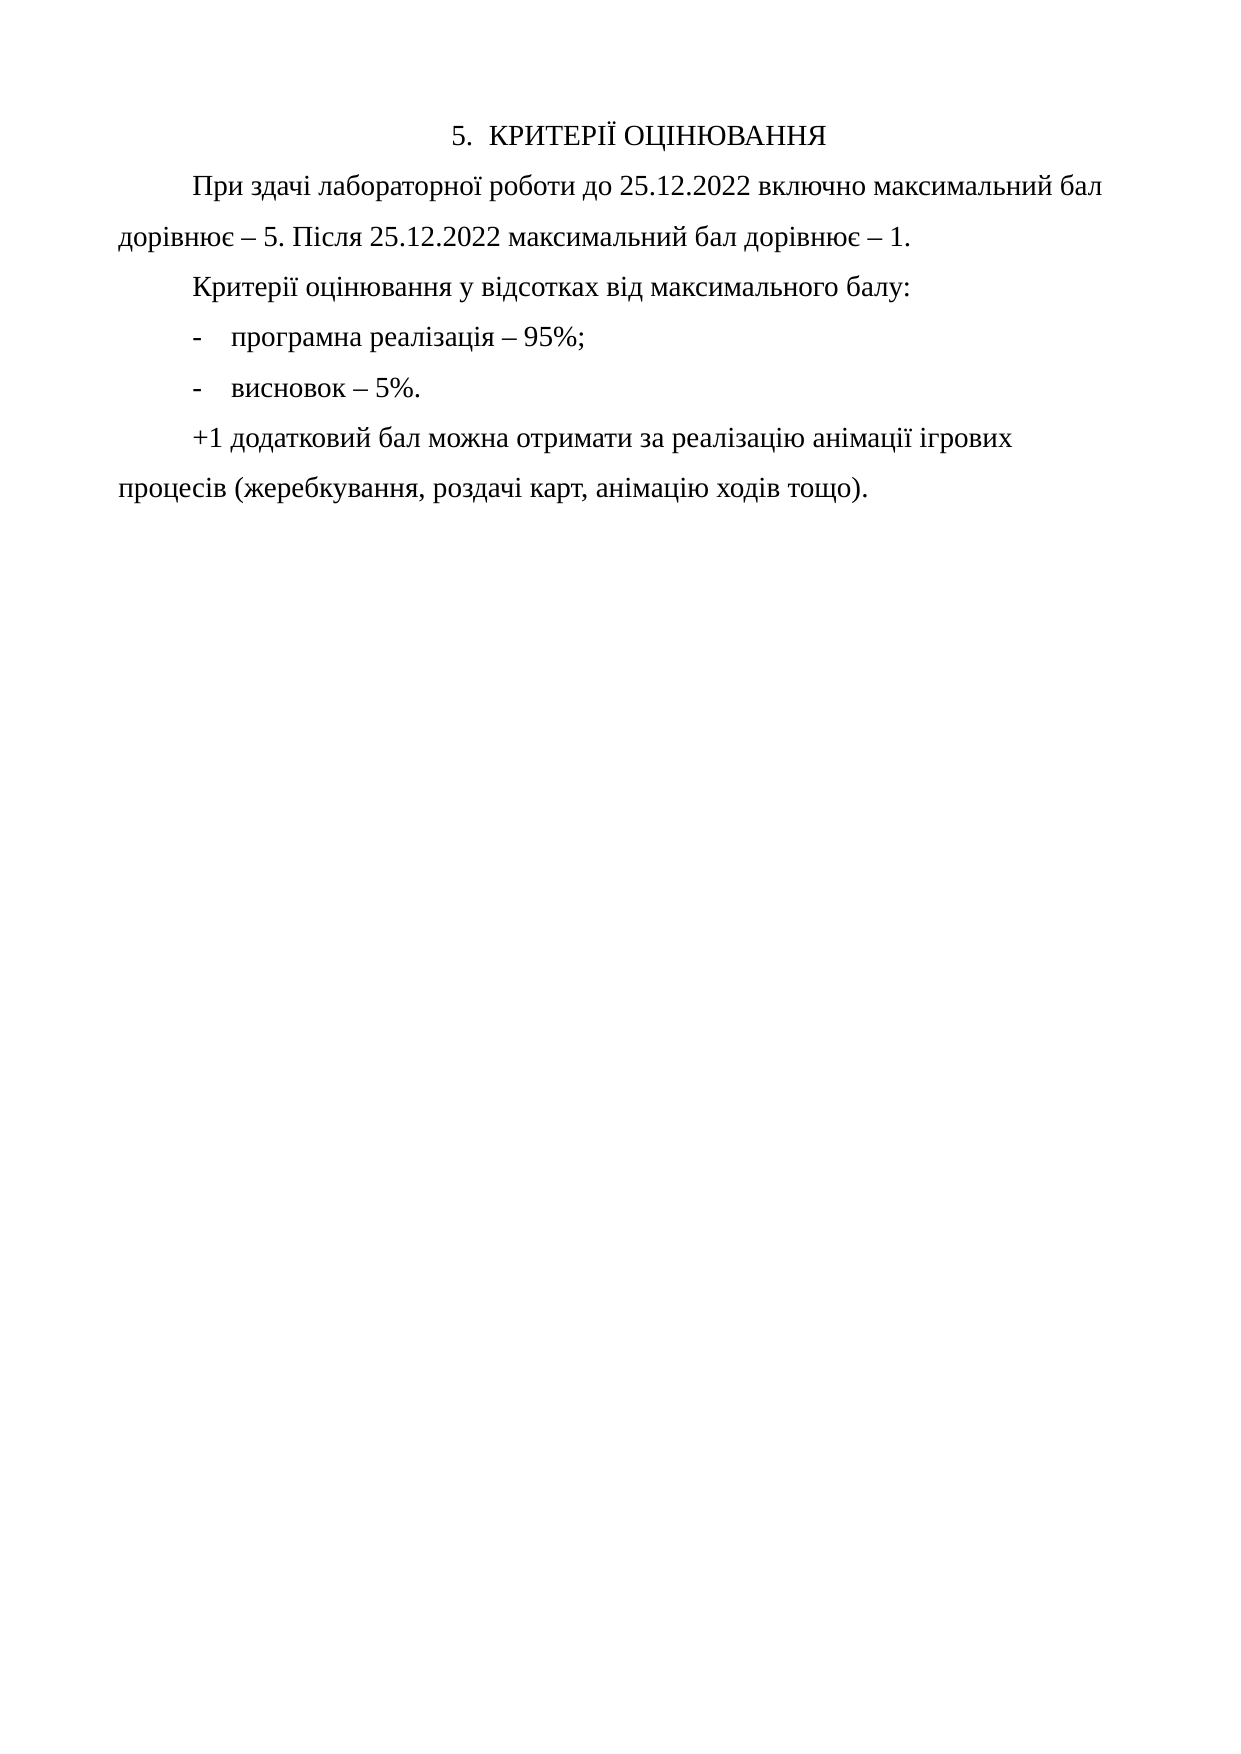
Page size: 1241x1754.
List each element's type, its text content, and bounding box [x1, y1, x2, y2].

text - висновок – 5%. [118, 370, 1122, 403]
text +1 додатковий бал можна отримати за реалізацію анімації ігрових процесів (жеребкування, роздачі карт, анімацію ходів тощо). [118, 420, 1122, 504]
list КРИТЕРІЇ ОЦІНЮВАННЯ [156, 118, 1122, 152]
text - програмна реалізація – 95%; [118, 319, 1122, 353]
text Критерії оцінювання у відсотках від максимального балу: [118, 269, 1122, 303]
text При здачі лабораторної роботи до 25.12.2022 включно максимальний бал дорівнює – 5. Після 25.12.2022 максимальний бал дорівнює – 1. [118, 168, 1122, 252]
